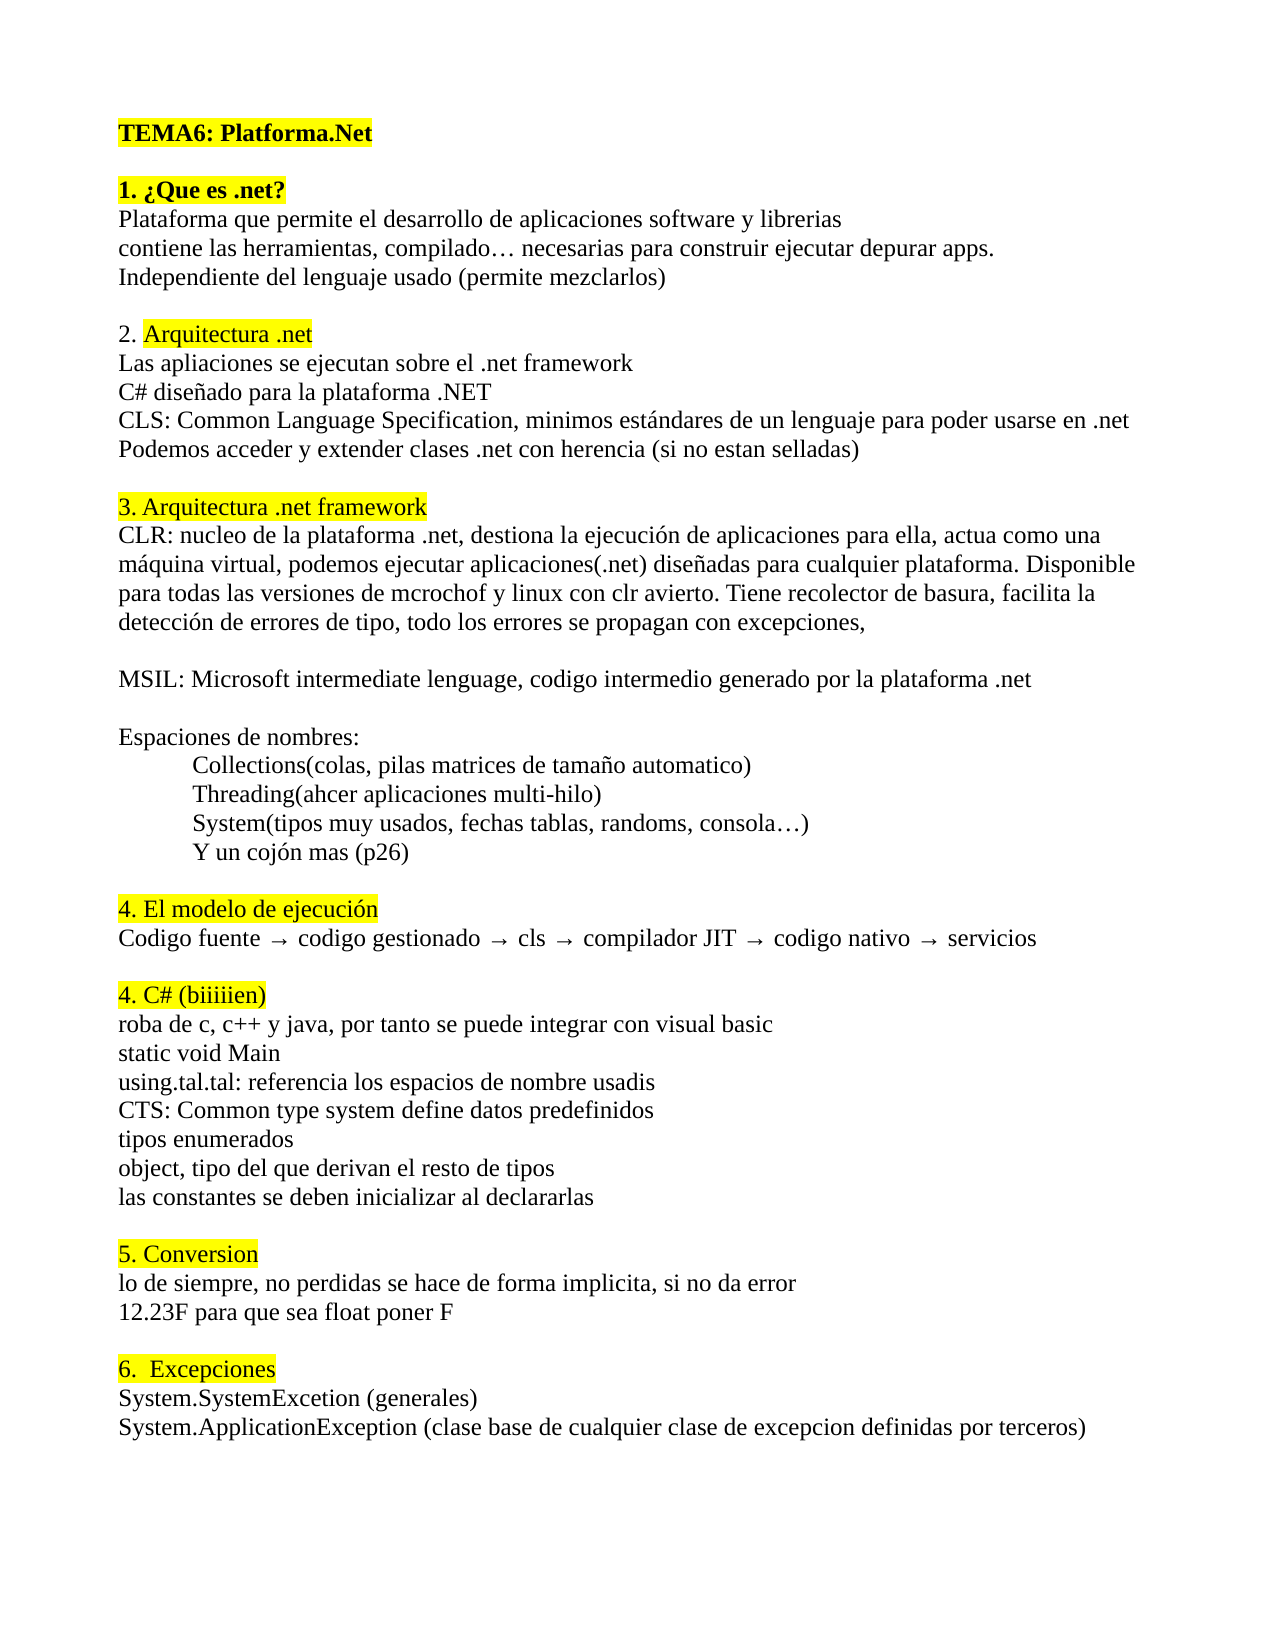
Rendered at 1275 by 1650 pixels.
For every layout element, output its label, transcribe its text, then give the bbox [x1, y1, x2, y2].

text 1. ¿Que es .net? [118, 176, 1157, 204]
text Y un cojón mas (p26) [118, 837, 1157, 866]
text Independiente del lenguaje usado (permite mezclarlos) [118, 262, 1157, 291]
text las constantes se deben inicializar al declararlas [118, 1182, 1157, 1211]
text Podemos acceder y extender clases .net con herencia (si no estan selladas) [118, 434, 1157, 463]
text Espaciones de nombres: [118, 722, 1157, 751]
text CTS: Common type system define datos predefinidos [118, 1096, 1157, 1124]
text Collections(colas, pilas matrices de tamaño automatico) [118, 751, 1157, 779]
text 2. Arquitectura .net [118, 319, 1157, 348]
text MSIL: Microsoft intermediate lenguage, codigo intermedio generado por la plataforma .net [118, 664, 1157, 693]
text Threading(ahcer aplicaciones multi-hilo) [118, 779, 1157, 808]
text roba de c, c++ y java, por tanto se puede integrar con visual basic [118, 1009, 1157, 1038]
text 4. El modelo de ejecución [118, 894, 1157, 923]
text CLR: nucleo de la plataforma .net, destiona la ejecución de aplicaciones para ella, actua como una máquina virtual, podemos ejecutar aplicaciones(.net) diseñadas para cualquier plataforma. Disponible para todas las versiones de mcrochof y linux con clr avierto. Tiene recolector de basura, facilita la detección de errores de tipo, todo los errores se propagan con excepciones, [118, 521, 1157, 636]
text 12.23F para que sea float poner F [118, 1297, 1157, 1326]
text System(tipos muy usados, fechas tablas, randoms, consola…) [118, 808, 1157, 837]
text System.SystemExcetion (generales) [118, 1383, 1157, 1412]
text contiene las herramientas, compilado… necesarias para construir ejecutar depurar apps. [118, 233, 1157, 262]
text 5. Conversion [118, 1239, 1157, 1268]
text CLS: Common Language Specification, minimos estándares de un lenguaje para poder usarse en .net [118, 406, 1157, 434]
text static void Main [118, 1038, 1157, 1067]
text 6. Excepciones [118, 1354, 1157, 1383]
text tipos enumerados [118, 1124, 1157, 1153]
text System.ApplicationException (clase base de cualquier clase de excepcion definidas por terceros) [118, 1412, 1157, 1441]
text 3. Arquitectura .net framework [118, 492, 1157, 521]
text using.tal.tal: referencia los espacios de nombre usadis [118, 1067, 1157, 1096]
text 4. C# (biiiiien) [118, 981, 1157, 1009]
text C# diseñado para la plataforma .NET [118, 377, 1157, 406]
text lo de siempre, no perdidas se hace de forma implicita, si no da error [118, 1268, 1157, 1297]
text Plataforma que permite el desarrollo de aplicaciones software y librerias [118, 204, 1157, 233]
text TEMA6: Platforma.Net [118, 118, 1157, 147]
text Las apliaciones se ejecutan sobre el .net framework [118, 348, 1157, 377]
text Codigo fuente → codigo gestionado → cls → compilador JIT → codigo nativo → servicios [118, 923, 1157, 952]
text object, tipo del que derivan el resto de tipos [118, 1153, 1157, 1182]
